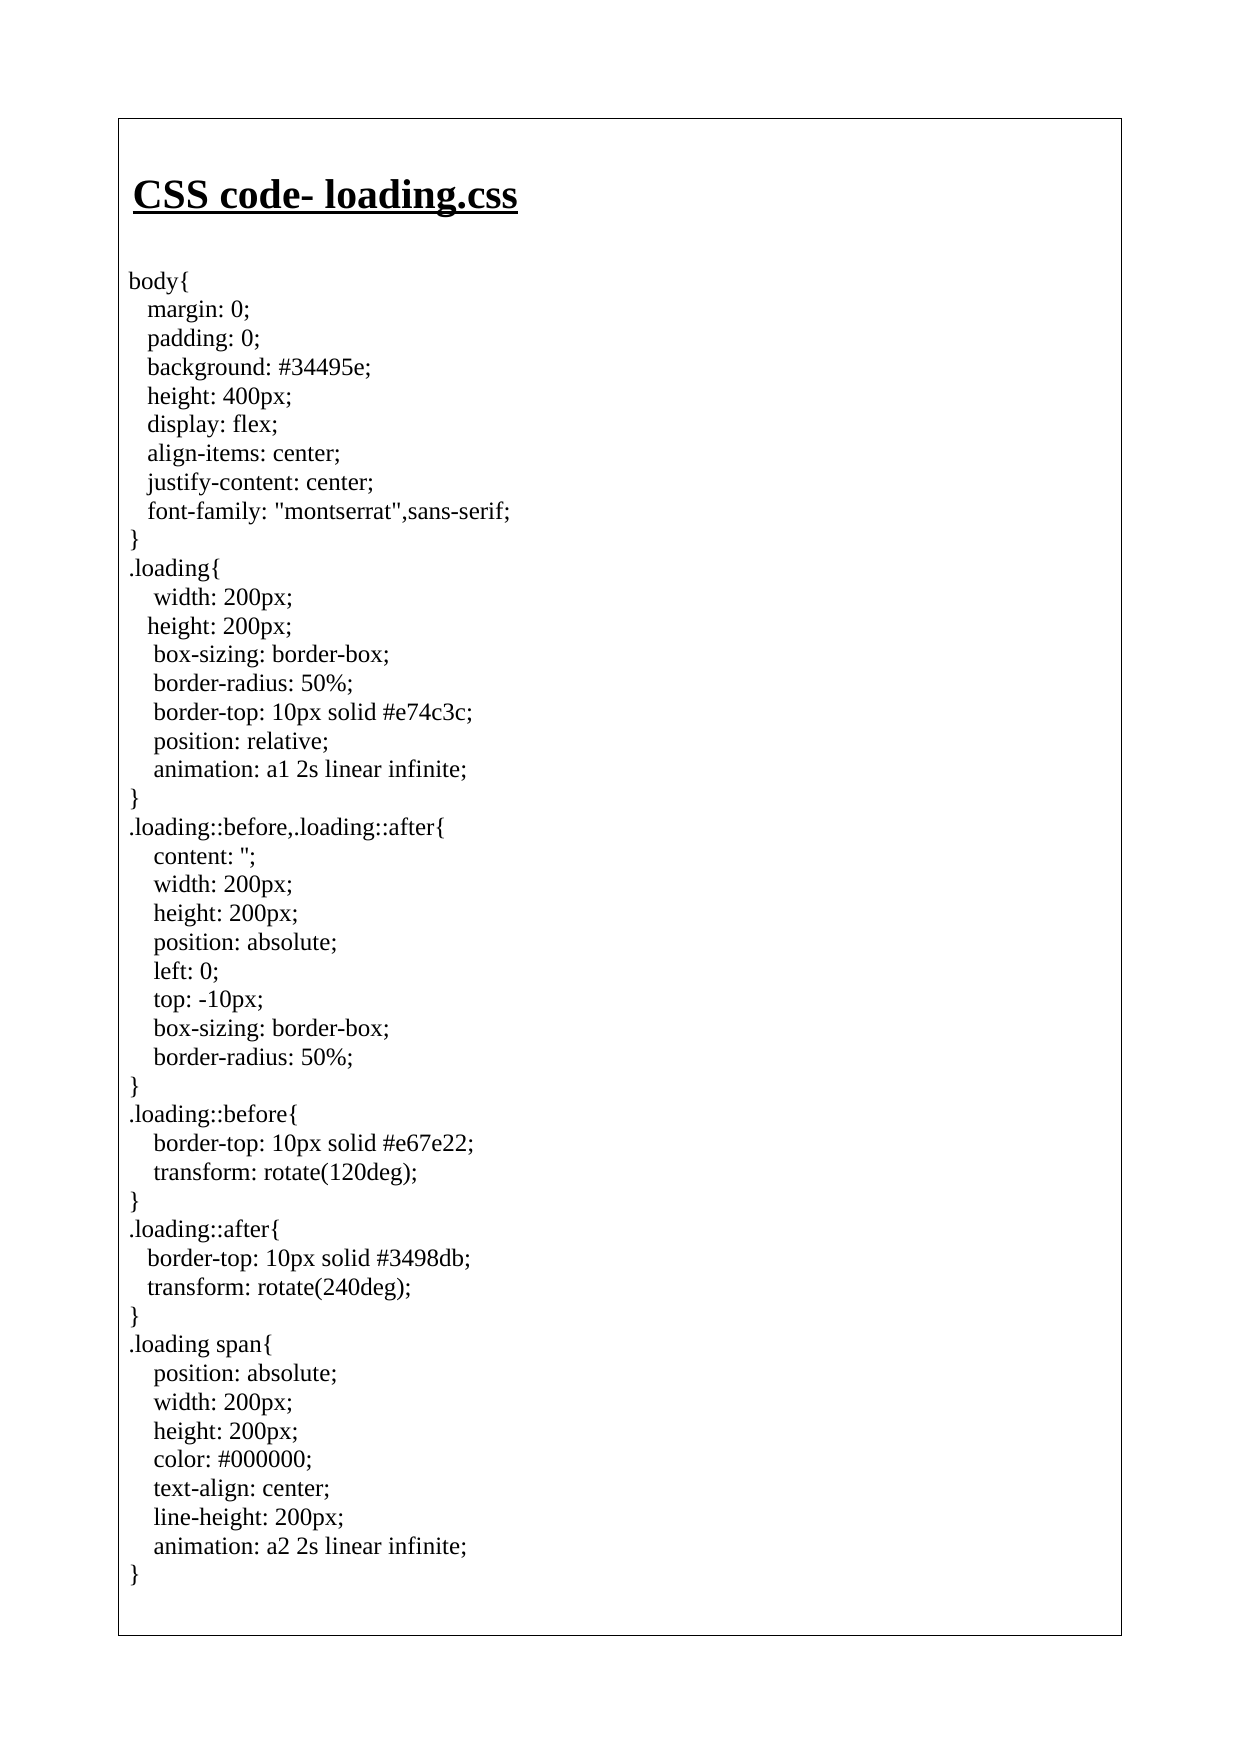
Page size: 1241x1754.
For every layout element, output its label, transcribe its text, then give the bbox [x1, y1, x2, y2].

text background: #34495e; [122, 352, 1118, 381]
text .loading::before{ [122, 1099, 1118, 1128]
text animation: a1 2s linear infinite; [122, 754, 1118, 783]
text position: absolute; [122, 1358, 1118, 1387]
text box-sizing: border-box; [122, 639, 1118, 668]
text box-sizing: border-box; [122, 1013, 1118, 1042]
text height: 200px; [122, 898, 1118, 927]
text height: 400px; [122, 381, 1118, 409]
text height: 200px; [122, 611, 1118, 639]
text } [122, 1186, 1118, 1214]
text margin: 0; [122, 294, 1118, 323]
text transform: rotate(240deg); [122, 1272, 1118, 1301]
text content: ''; [122, 841, 1118, 869]
text border-radius: 50%; [122, 668, 1118, 697]
text height: 200px; [122, 1416, 1118, 1444]
text width: 200px; [122, 1387, 1118, 1416]
text font-family: "montserrat",sans-serif; [122, 496, 1118, 524]
text line-height: 200px; [122, 1502, 1118, 1531]
text justify-content: center; [122, 467, 1118, 496]
text border-top: 10px solid #e67e22; [122, 1128, 1118, 1157]
text padding: 0; [122, 323, 1118, 352]
text CSS code- loading.css [122, 170, 1118, 218]
text align-items: center; [122, 438, 1118, 467]
text } [122, 1301, 1118, 1329]
text color: #000000; [122, 1444, 1118, 1473]
text animation: a2 2s linear infinite; [122, 1531, 1118, 1559]
text text-align: center; [122, 1473, 1118, 1502]
text position: absolute; [122, 927, 1118, 956]
text .loading{ [122, 553, 1118, 582]
text border-top: 10px solid #3498db; [122, 1243, 1118, 1272]
text width: 200px; [122, 582, 1118, 611]
text position: relative; [122, 726, 1118, 754]
text border-top: 10px solid #e74c3c; [122, 697, 1118, 726]
text .loading span{ [122, 1329, 1118, 1358]
text display: flex; [122, 409, 1118, 438]
text } [122, 1559, 1118, 1588]
text } [122, 1071, 1118, 1099]
text transform: rotate(120deg); [122, 1157, 1118, 1186]
text .loading::after{ [122, 1214, 1118, 1243]
text width: 200px; [122, 869, 1118, 898]
text border-radius: 50%; [122, 1042, 1118, 1071]
text left: 0; [122, 956, 1118, 984]
text body{ [122, 266, 1118, 294]
text .loading::before,.loading::after{ [122, 812, 1118, 841]
text } [122, 783, 1118, 812]
text top: -10px; [122, 984, 1118, 1013]
text } [122, 524, 1118, 553]
